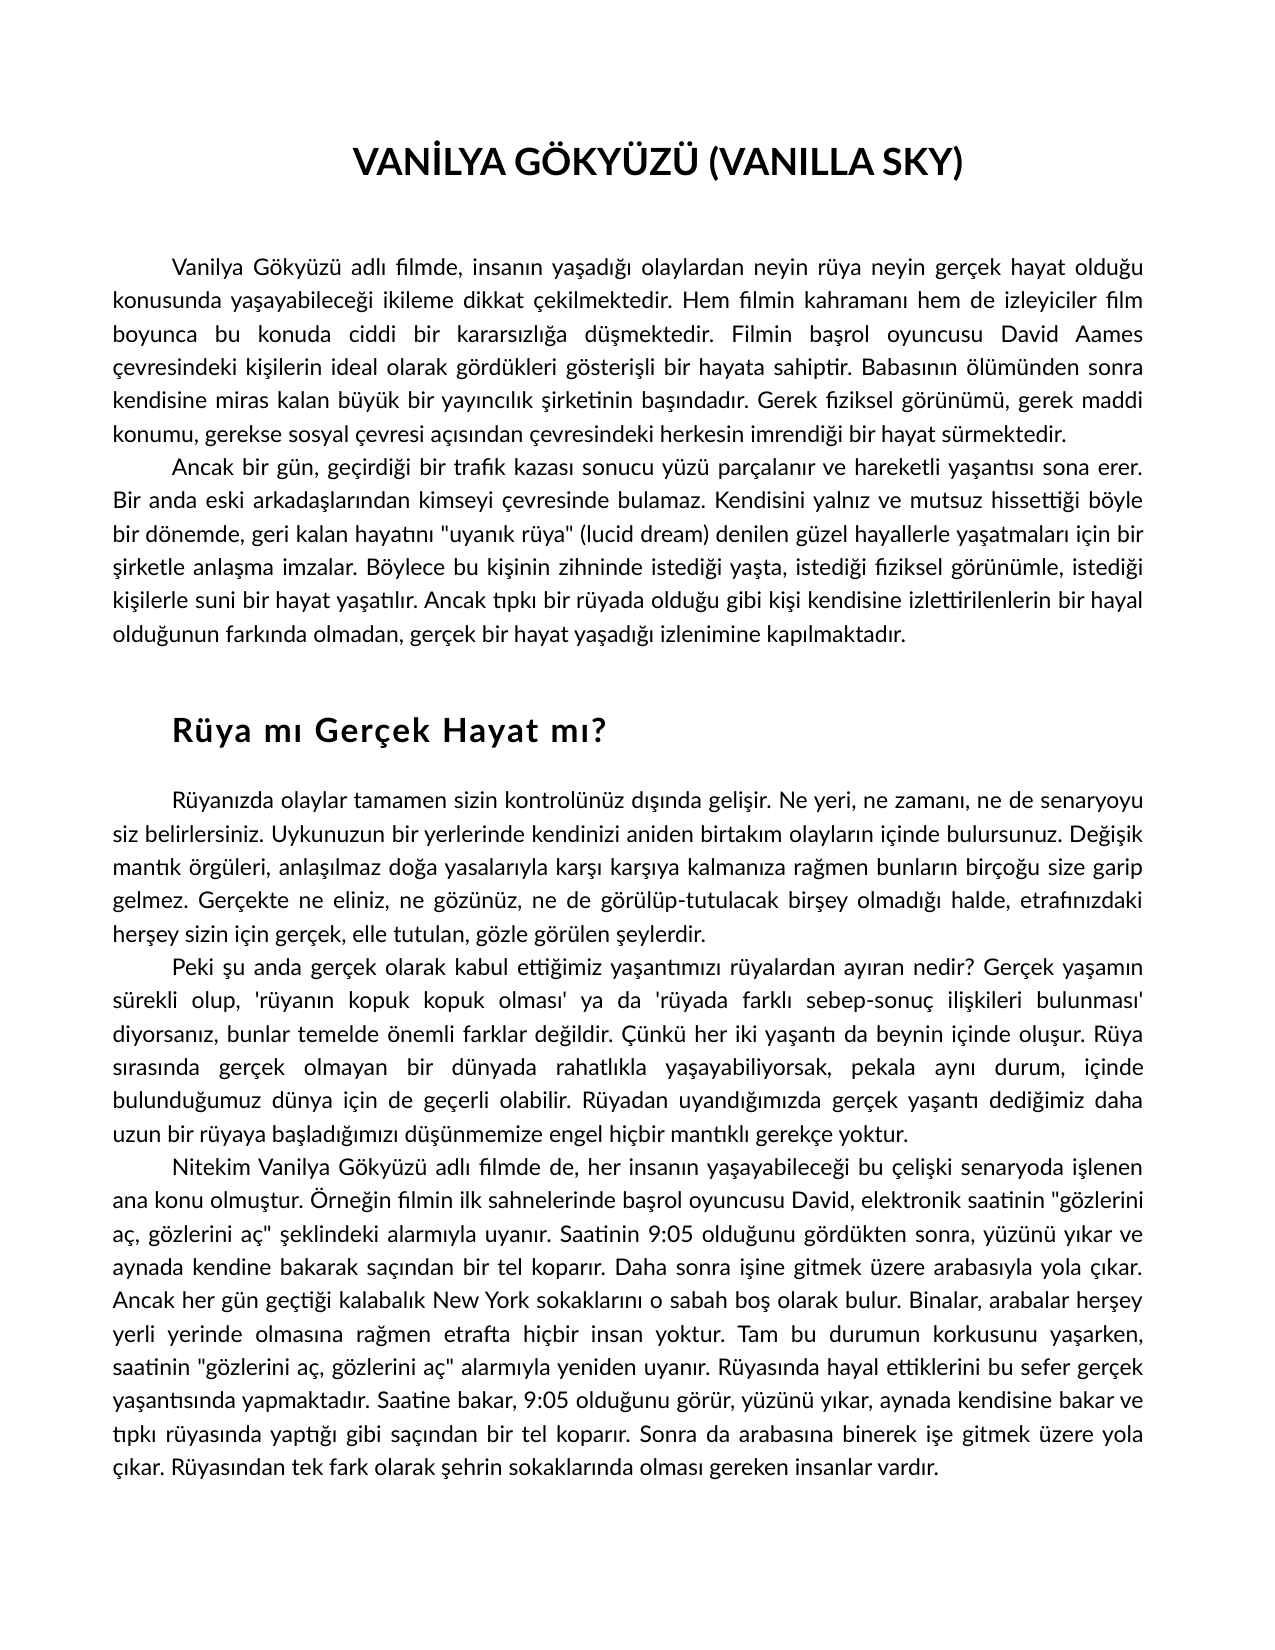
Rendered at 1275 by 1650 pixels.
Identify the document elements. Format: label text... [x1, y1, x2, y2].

text VANİLYA GÖKYÜZÜ (VANILLA SKY) [112, 148, 1145, 182]
text Rüyanızda olaylar tamamen sizin kontrolünüz dışında gelişir. Ne yeri, ne zamanı, ne de senaryoyu siz belirlersiniz. Uykunuzun bir yerlerinde kendinizi aniden birtakım olayların içinde bulursunuz. Değişik mantık örgüleri, anlaşılmaz doğa yasalarıyla karşı karşıya kalmanıza rağmen bunların birçoğu size garip gelmez. Gerçekte ne eliniz, ne gözünüz, ne de görülüp-tutulacak birşey olmadığı halde, etrafınızdaki herşey sizin için gerçek, elle tutulan, gözle görülen şeylerdir. [112, 782, 1145, 949]
text Peki şu anda gerçek olarak kabul ettiğimiz yaşantımızı rüyalardan ayıran nedir? Gerçek yaşamın sürekli olup, 'rüyanın kopuk kopuk olması' ya da 'rüyada farklı sebep-sonuç ilişkileri bulunması' diyorsanız, bunlar temelde önemli farklar değildir. Çünkü her iki yaşantı da beynin içinde oluşur. Rüya sırasında gerçek olmayan bir dünyada rahatlıkla yaşayabiliyorsak, pekala aynı durum, içinde bulunduğumuz dünya için de geçerli olabilir. Rüyadan uyandığımızda gerçek yaşantı dediğimiz daha uzun bir rüyaya başladığımızı düşünmemize engel hiçbir mantıklı gerekçe yoktur. [112, 949, 1145, 1149]
text Rüya mı Gerçek Hayat mı? [112, 715, 1145, 749]
text Ancak bir gün, geçirdiği bir trafik kazası sonucu yüzü parçalanır ve hareketli yaşantısı sona erer. Bir anda eski arkadaşlarından kimseyi çevresinde bulamaz. Kendisini yalnız ve mutsuz hissettiği böyle bir dönemde, geri kalan hayatını "uyanık rüya" (lucid dream) denilen güzel hayallerle yaşatmaları için bir şirketle anlaşma imzalar. Böylece bu kişinin zihninde istediği yaşta, istediği fiziksel görünümle, istediği kişilerle suni bir hayat yaşatılır. Ancak tıpkı bir rüyada olduğu gibi kişi kendisine izlettirilenlerin bir hayal olduğunun farkında olmadan, gerçek bir hayat yaşadığı izlenimine kapılmaktadır. [112, 449, 1145, 649]
text Vanilya Gökyüzü adlı filmde, insanın yaşadığı olaylardan neyin rüya neyin gerçek hayat olduğu konusunda yaşayabileceği ikileme dikkat çekilmektedir. Hem filmin kahramanı hem de izleyiciler film boyunca bu konuda ciddi bir kararsızlığa düşmektedir. Filmin başrol oyuncusu David Aames çevresindeki kişilerin ideal olarak gördükleri gösterişli bir hayata sahiptir. Babasının ölümünden sonra kendisine miras kalan büyük bir yayıncılık şirketinin başındadır. Gerek fiziksel görünümü, gerek maddi konumu, gerekse sosyal çevresi açısından çevresindeki herkesin imrendiği bir hayat sürmektedir. [112, 249, 1145, 449]
text Nitekim Vanilya Gökyüzü adlı filmde de, her insanın yaşayabileceği bu çelişki senaryoda işlenen ana konu olmuştur. Örneğin filmin ilk sahnelerinde başrol oyuncusu David, elektronik saatinin "gözlerini aç, gözlerini aç" şeklindeki alarmıyla uyanır. Saatinin 9:05 olduğunu gördükten sonra, yüzünü yıkar ve aynada kendine bakarak saçından bir tel koparır. Daha sonra işine gitmek üzere arabasıyla yola çıkar. Ancak her gün geçtiği kalabalık New York sokaklarını o sabah boş olarak bulur. Binalar, arabalar herşey yerli yerinde olmasına rağmen etrafta hiçbir insan yoktur. Tam bu durumun korkusunu yaşarken, saatinin "gözlerini aç, gözlerini aç" alarmıyla yeniden uyanır. Rüyasında hayal ettiklerini bu sefer gerçek yaşantısında yapmaktadır. Saatine bakar, 9:05 olduğunu görür, yüzünü yıkar, aynada kendisine bakar ve tıpkı rüyasında yaptığı gibi saçından bir tel koparır. Sonra da arabasına binerek işe gitmek üzere yola çıkar. Rüyasından tek fark olarak şehrin sokaklarında olması gereken insanlar vardır. [112, 1149, 1145, 1482]
